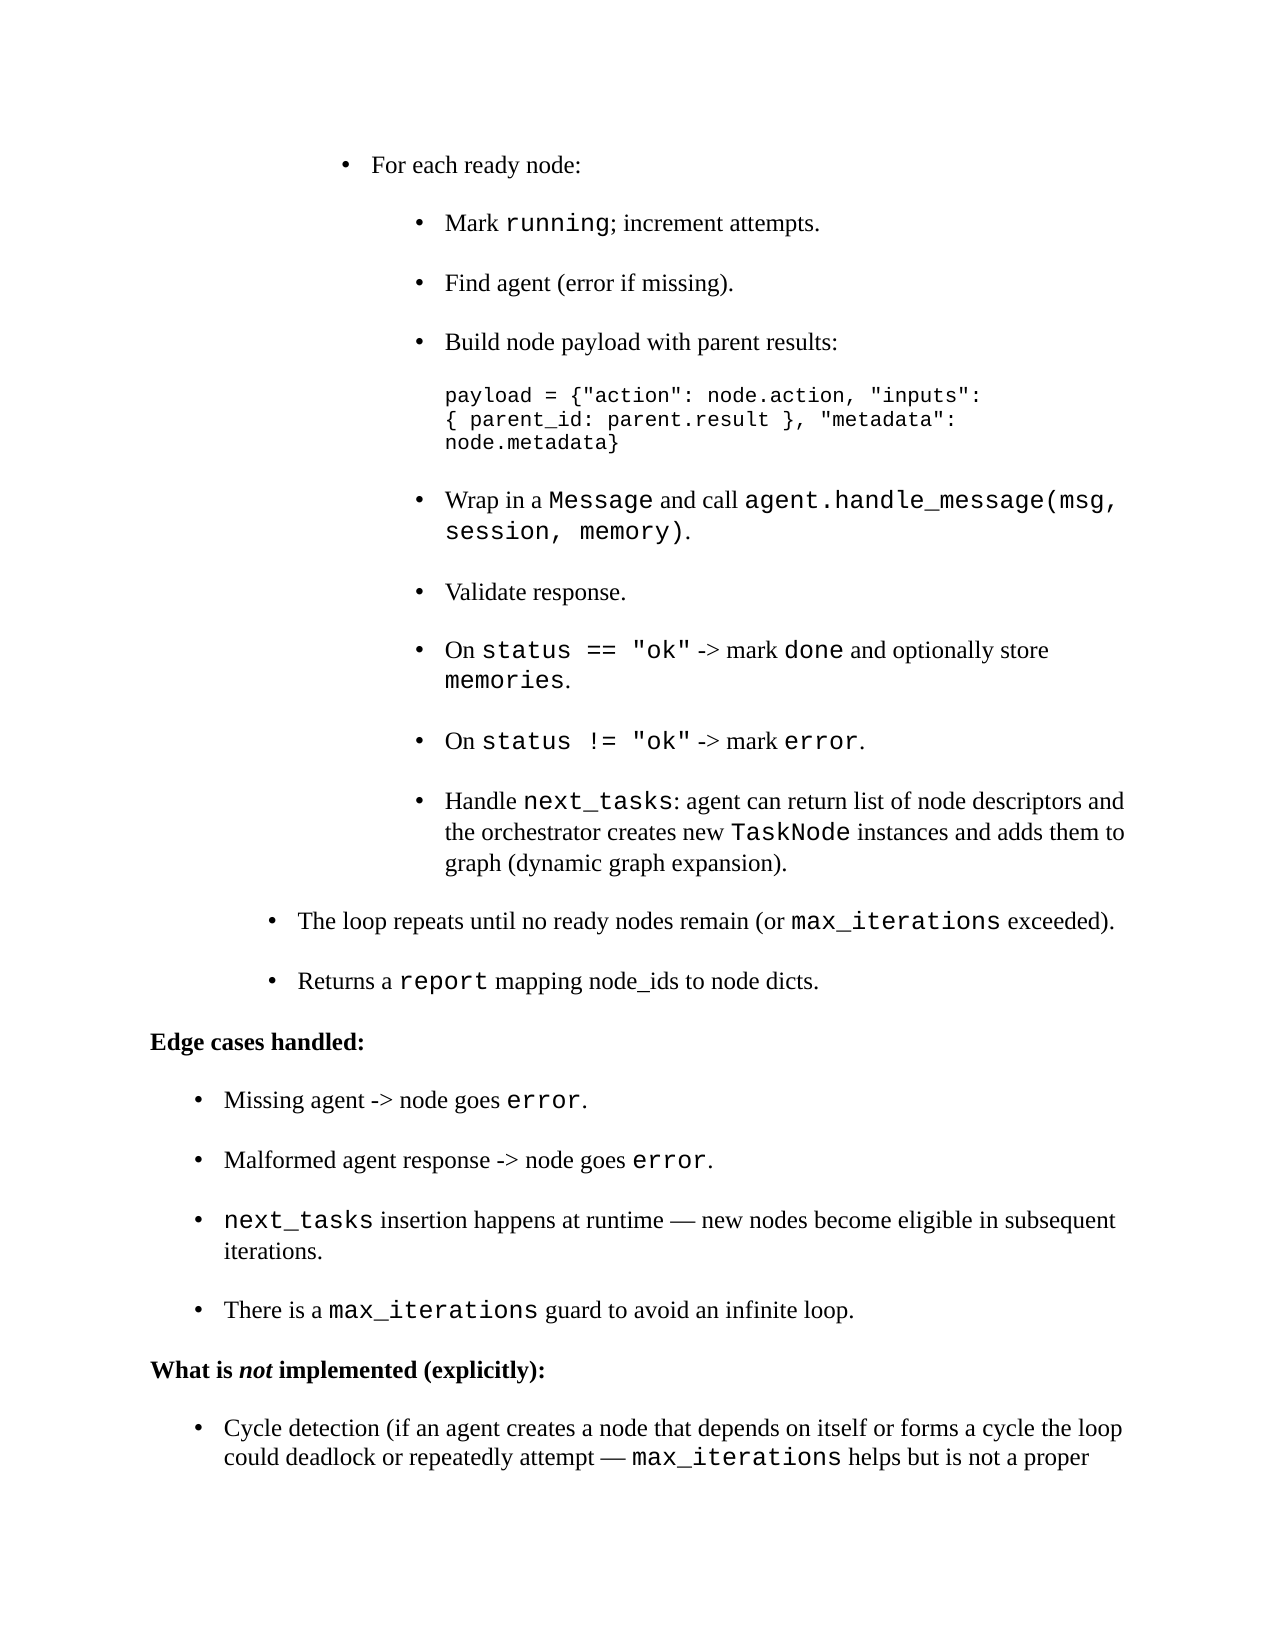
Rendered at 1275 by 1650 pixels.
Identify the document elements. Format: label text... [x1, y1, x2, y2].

list Mark running; increment attempts. [415, 208, 1125, 239]
text Edge cases handled: [150, 1027, 1125, 1056]
list Build node payload with parent results: [415, 327, 1125, 356]
list On status != "ok" -> mark error. [415, 726, 1125, 757]
list There is a max_iterations guard to avoid an infinite loop. [194, 1295, 1125, 1326]
list Find agent (error if missing). [415, 268, 1125, 297]
list Wrap in a Message and call agent.handle_message(msg, session, memory). [415, 485, 1125, 547]
list For each ready node: [341, 150, 1125, 179]
text What is not implemented (explicitly): [150, 1355, 1125, 1384]
list payload = {"action": node.action, "inputs": { parent_id: parent.result }, "metadata": node.metadata} [415, 385, 1125, 456]
list next_tasks insertion happens at runtime — new nodes become eligible in subsequent iterations. [194, 1206, 1125, 1265]
list Missing agent -> node goes error. [194, 1085, 1125, 1116]
list Cycle detection (if an agent creates a node that depends on itself or forms a cycle the loop could deadlock or repeatedly attempt — max_iterations helps but is not a proper [194, 1413, 1125, 1473]
list Handle next_tasks: agent can return list of node descriptors and the orchestrator creates new TaskNode instances and adds them to graph (dynamic graph expansion). [415, 786, 1125, 877]
list Validate response. [415, 577, 1125, 605]
list Returns a report mapping node_ids to node dicts. [268, 966, 1125, 997]
list On status == "ok" -> mark done and optionally store memories. [415, 635, 1125, 696]
list Malformed agent response -> node goes error. [194, 1145, 1125, 1176]
list The loop repeats until no ready nodes remain (or max_iterations exceeded). [268, 906, 1125, 937]
